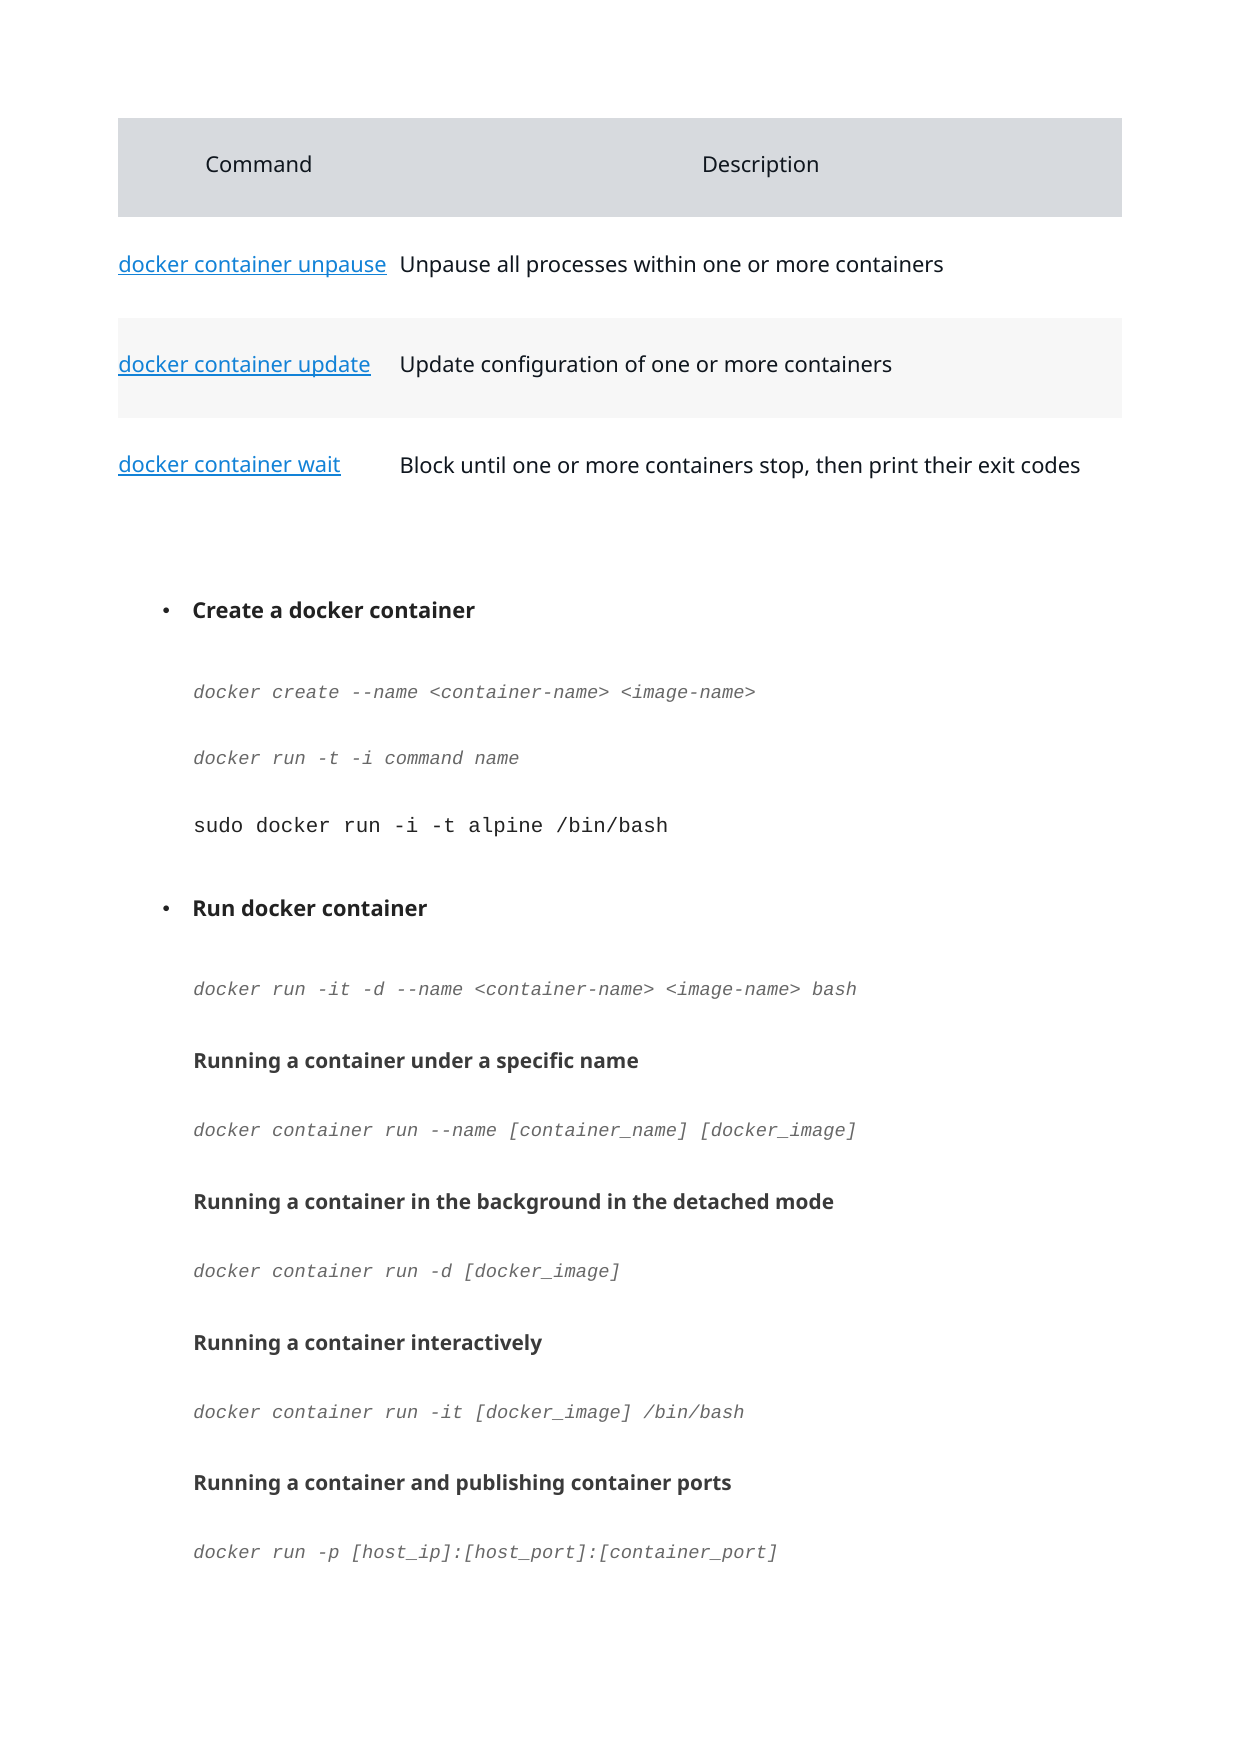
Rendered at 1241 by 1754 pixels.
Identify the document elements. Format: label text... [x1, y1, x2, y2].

text docker create --name <container-name> <image-name> [193, 683, 1122, 704]
text sudo docker run -i -t alpine /bin/bash [193, 815, 1122, 838]
table_cell Block until one or more containers stop, then print their exit codes [399, 418, 1122, 518]
table_cell docker container update [118, 318, 399, 418]
table_cell Unpause all processes within one or more containers [399, 218, 1122, 318]
text docker run -it -d --name <container-name> <image-name> bash [193, 980, 1122, 1001]
text Running a container under a specific name [193, 1046, 1122, 1075]
table_cell docker container unpause [118, 218, 399, 318]
text docker container run --name [container_name] [docker_image] [193, 1121, 1122, 1142]
text docker run -p [host_ip]:[host_port]:[container_port] [193, 1543, 1122, 1564]
table_header Description [399, 118, 1122, 217]
table_cell docker container wait [118, 418, 399, 518]
table_cell Update configuration of one or more containers [399, 318, 1122, 418]
text docker container run -d [docker_image] [193, 1262, 1122, 1283]
table_header Command [118, 118, 399, 217]
text Running a container in the background in the detached mode [193, 1187, 1122, 1215]
text Running a container interactively [193, 1328, 1122, 1356]
list Create a docker container [162, 595, 1122, 625]
text docker container run -it [docker_image] /bin/bash [193, 1402, 1122, 1424]
text docker run -t -i command name [193, 749, 1122, 770]
list Run docker container [162, 893, 1122, 922]
text Running a container and publishing container ports [193, 1468, 1122, 1497]
